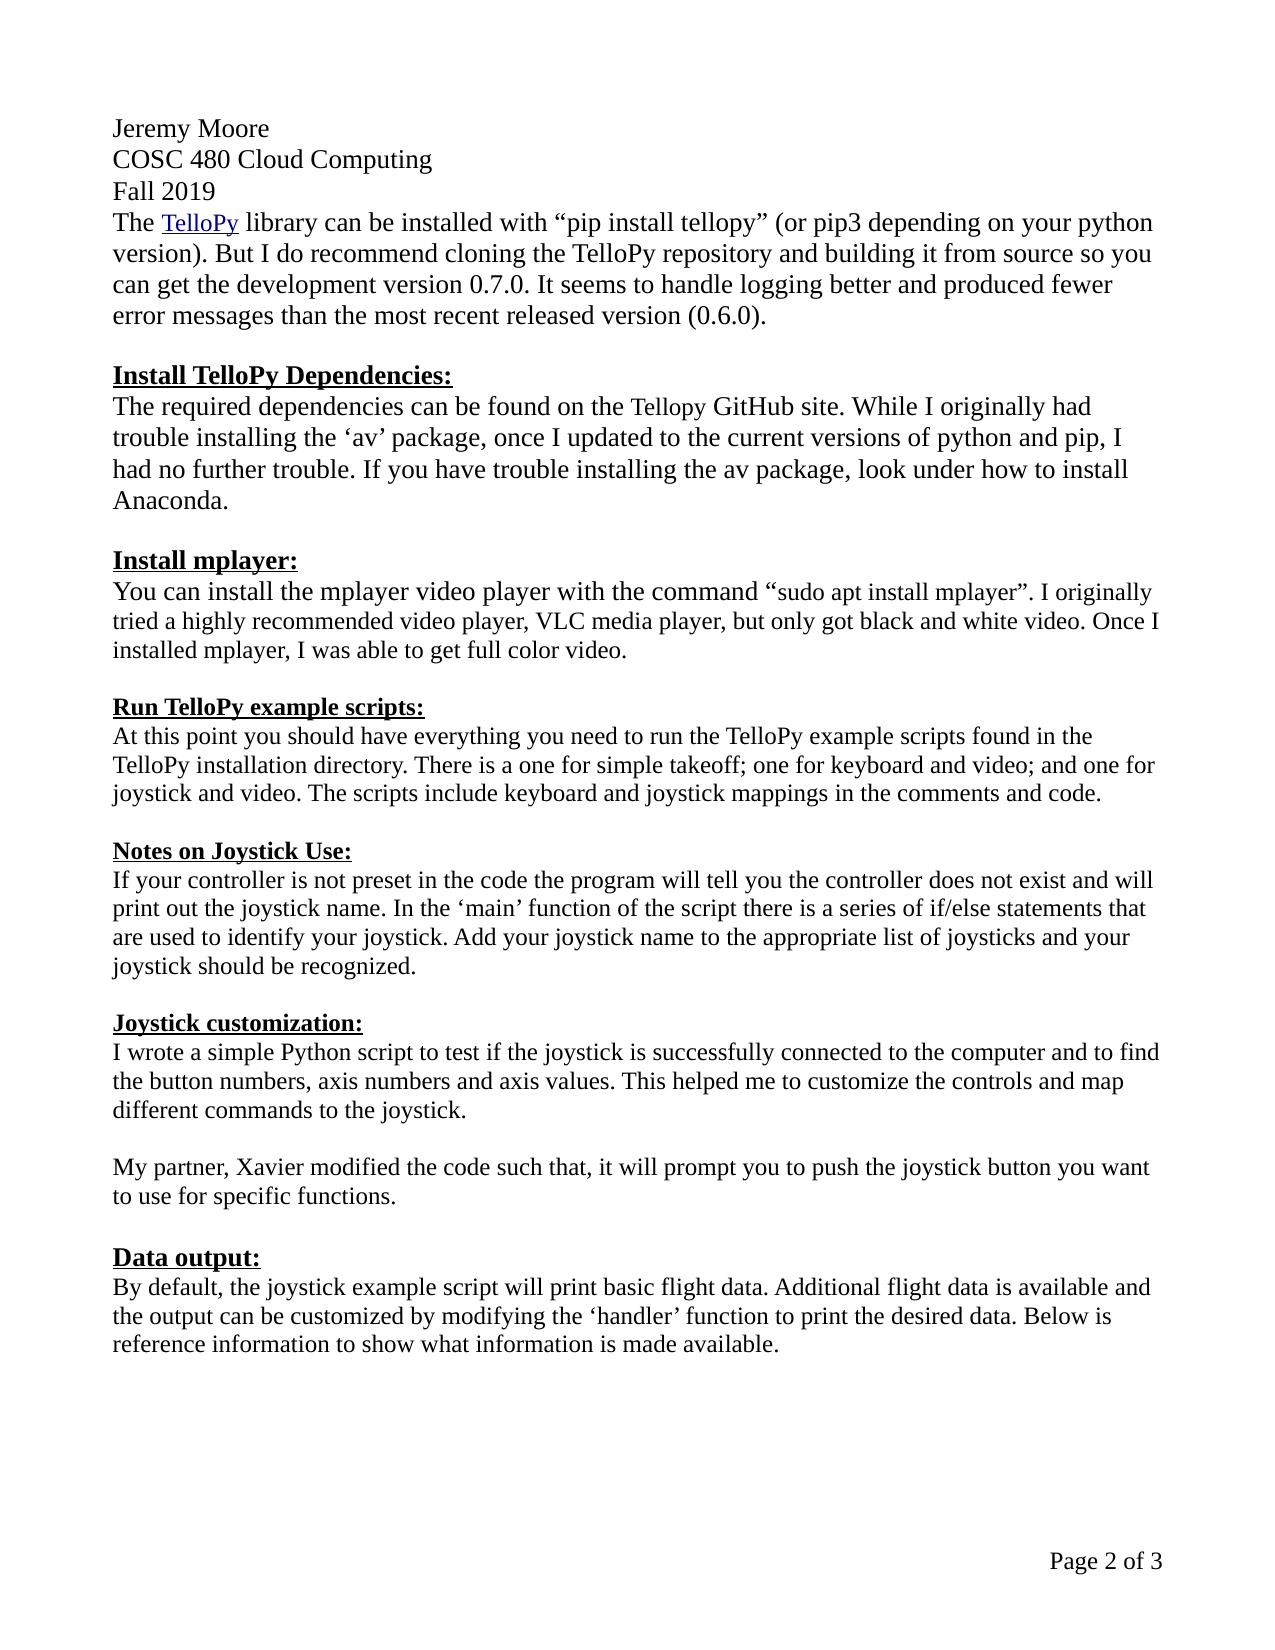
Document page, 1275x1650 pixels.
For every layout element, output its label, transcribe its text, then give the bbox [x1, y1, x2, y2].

text Joystick customization: [112, 1008, 1162, 1037]
text At this point you should have everything you need to run the TelloPy example scripts found in the TelloPy installation directory. There is a one for simple takeoff; one for keyboard and video; and one for joystick and video. The scripts include keyboard and joystick mappings in the comments and code. [112, 721, 1162, 807]
text You can install the mplayer video player with the command “sudo apt install mplayer”. I originally tried a highly recommended video player, VLC media player, but only got black and white video. Once I installed mplayer, I was able to get full color video. [112, 575, 1162, 663]
text Run TelloPy example scripts: [112, 692, 1162, 721]
text Install TelloPy Dependencies: [112, 359, 1162, 390]
text Install mplayer: [112, 544, 1162, 575]
text If your controller is not preset in the code the program will tell you the controller does not exist and will print out the joystick name. In the ‘main’ function of the script there is a series of if/else statements that are used to identify your joystick. Add your joystick name to the appropriate list of joysticks and your joystick should be recognized. [112, 865, 1162, 980]
text My partner, Xavier modified the code such that, it will prompt you to push the joystick button you want to use for specific functions. [112, 1152, 1162, 1210]
text The TelloPy library can be installed with “pip install tellopy” (or pip3 depending on your python version). But I do recommend cloning the TelloPy repository and building it from source so you can get the development version 0.7.0. It seems to handle logging better and produced fewer error messages than the most recent released version (0.6.0). [112, 206, 1162, 331]
text I wrote a simple Python script to test if the joystick is successfully connected to the computer and to find the button numbers, axis numbers and axis values. This helped me to customize the controls and map different commands to the joystick. [112, 1037, 1162, 1123]
text Data output: [112, 1241, 1162, 1272]
text Notes on Joystick Use: [112, 836, 1162, 865]
text By default, the joystick example script will print basic flight data. Additional flight data is available and the output can be customized by modifying the ‘handler’ function to print the desired data. Below is reference information to show what information is made available. [112, 1272, 1162, 1358]
text The required dependencies can be found on the Tellopy GitHub site. While I originally had trouble installing the ‘av’ package, once I updated to the current versions of python and pip, I had no further trouble. If you have trouble installing the av package, look under how to install Anaconda. [112, 390, 1162, 515]
